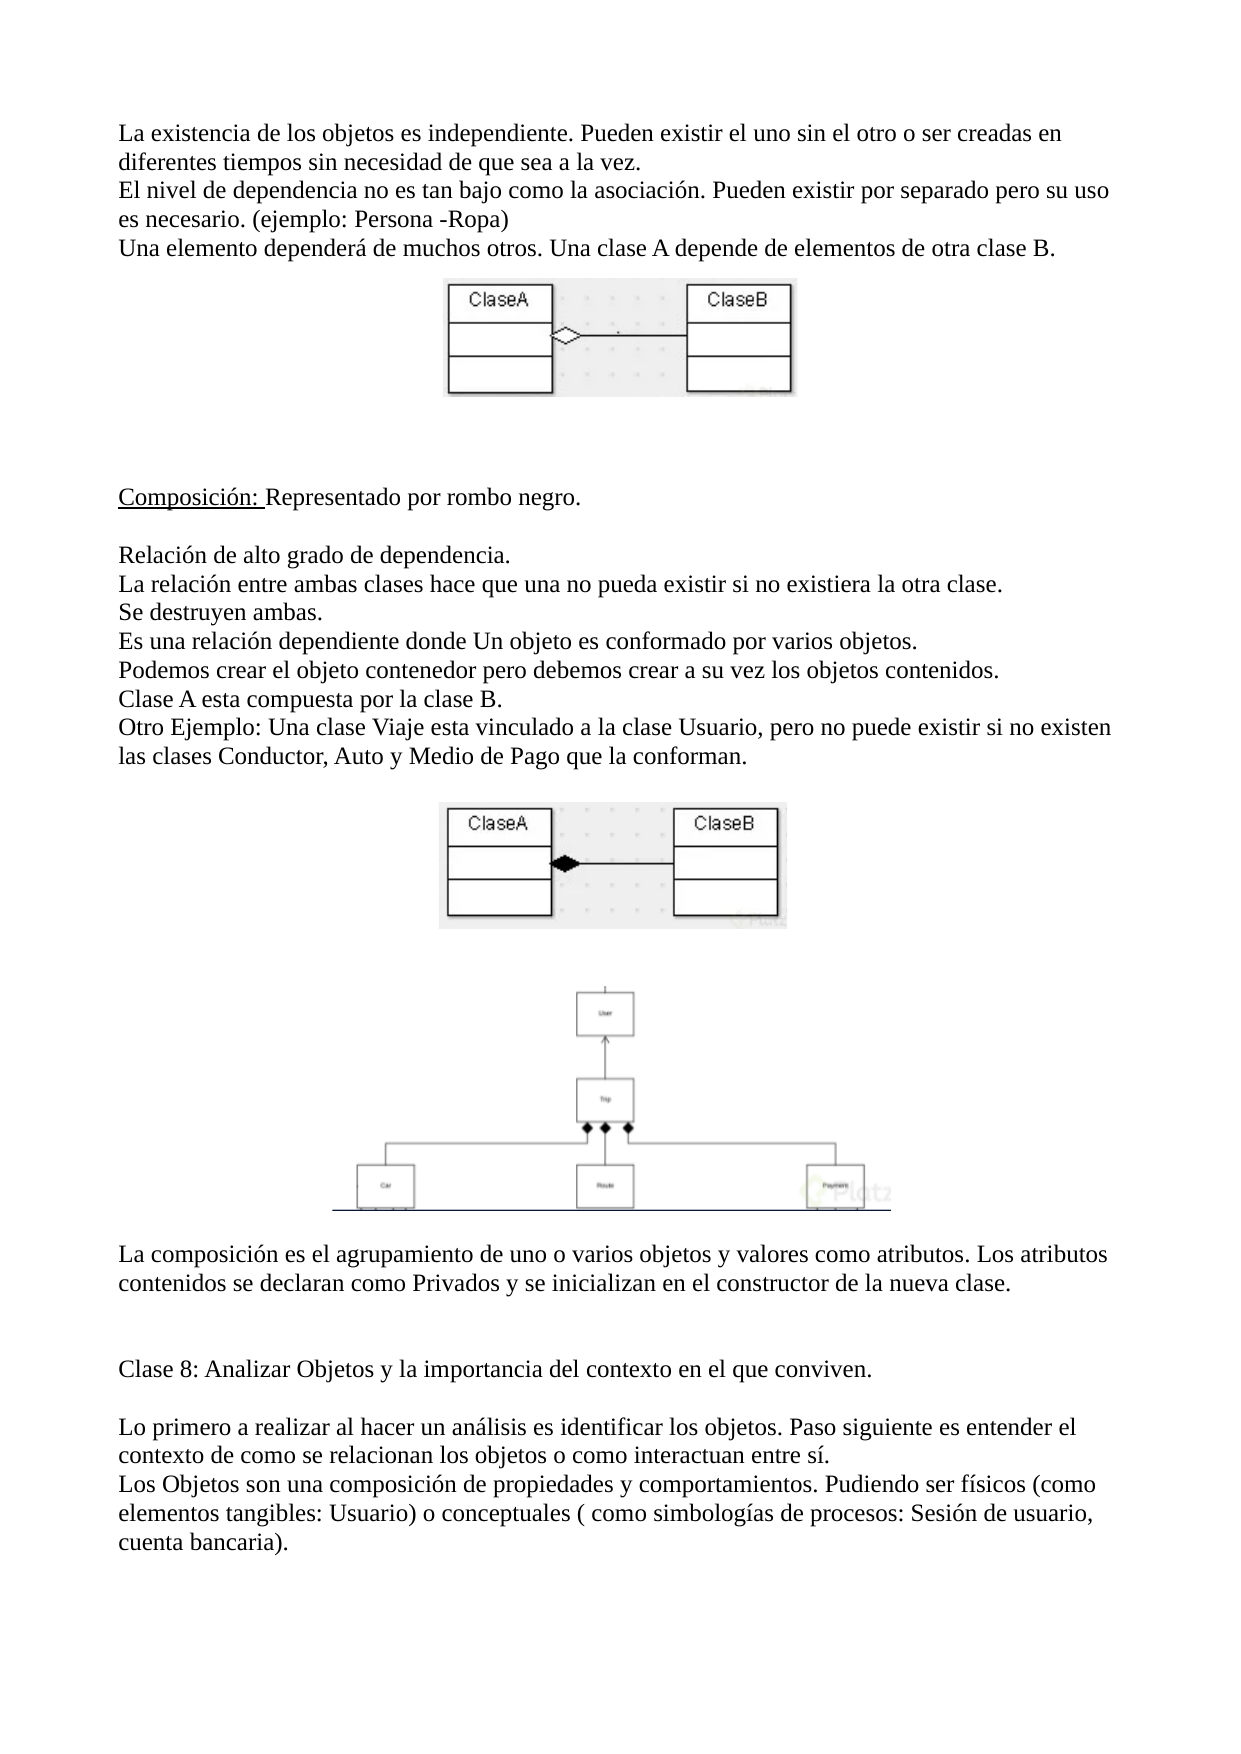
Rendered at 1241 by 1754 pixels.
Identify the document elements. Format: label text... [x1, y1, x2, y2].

text Relación de alto grado de dependencia. [118, 540, 1122, 569]
text Otro Ejemplo: Una clase Viaje esta vinculado a la clase Usuario, pero no puede existir si no existen las clases Conductor, Auto y Medio de Pago que la conforman. [118, 712, 1122, 770]
picture [332, 986, 891, 1211]
picture [442, 278, 798, 397]
text El nivel de dependencia no es tan bajo como la asociación. Pueden existir por separado pero su uso es necesario. (ejemplo: Persona -Ropa) [118, 176, 1122, 233]
text La relación entre ambas clases hace que una no pueda existir si no existiera la otra clase. [118, 569, 1122, 597]
text Es una relación dependiente donde Un objeto es conformado por varios objetos. [118, 626, 1122, 655]
picture [438, 802, 788, 929]
text Una elemento dependerá de muchos otros. Una clase A depende de elementos de otra clase B. [118, 233, 1122, 262]
text Clase 8: Analizar Objetos y la importancia del contexto en el que conviven. [118, 1354, 1122, 1383]
text Se destruyen ambas. [118, 597, 1122, 626]
text Los Objetos son una composición de propiedades y comportamientos. Pudiendo ser físicos (como elementos tangibles: Usuario) o conceptuales ( como simbologías de procesos: Sesión de usuario, cuenta bancaria). [118, 1469, 1122, 1556]
text La existencia de los objetos es independiente. Pueden existir el uno sin el otro o ser creadas en diferentes tiempos sin necesidad de que sea a la vez. [118, 118, 1122, 176]
text Clase A esta compuesta por la clase B. [118, 684, 1122, 712]
text Composición: Representado por rombo negro. [118, 482, 1122, 511]
text Podemos crear el objeto contenedor pero debemos crear a su vez los objetos contenidos. [118, 655, 1122, 684]
text Lo primero a realizar al hacer un análisis es identificar los objetos. Paso siguiente es entender el contexto de como se relacionan los objetos o como interactuan entre sí. [118, 1412, 1122, 1469]
text La composición es el agrupamiento de uno o varios objetos y valores como atributos. Los atributos contenidos se declaran como Privados y se inicializan en el constructor de la nueva clase. [118, 1239, 1122, 1297]
